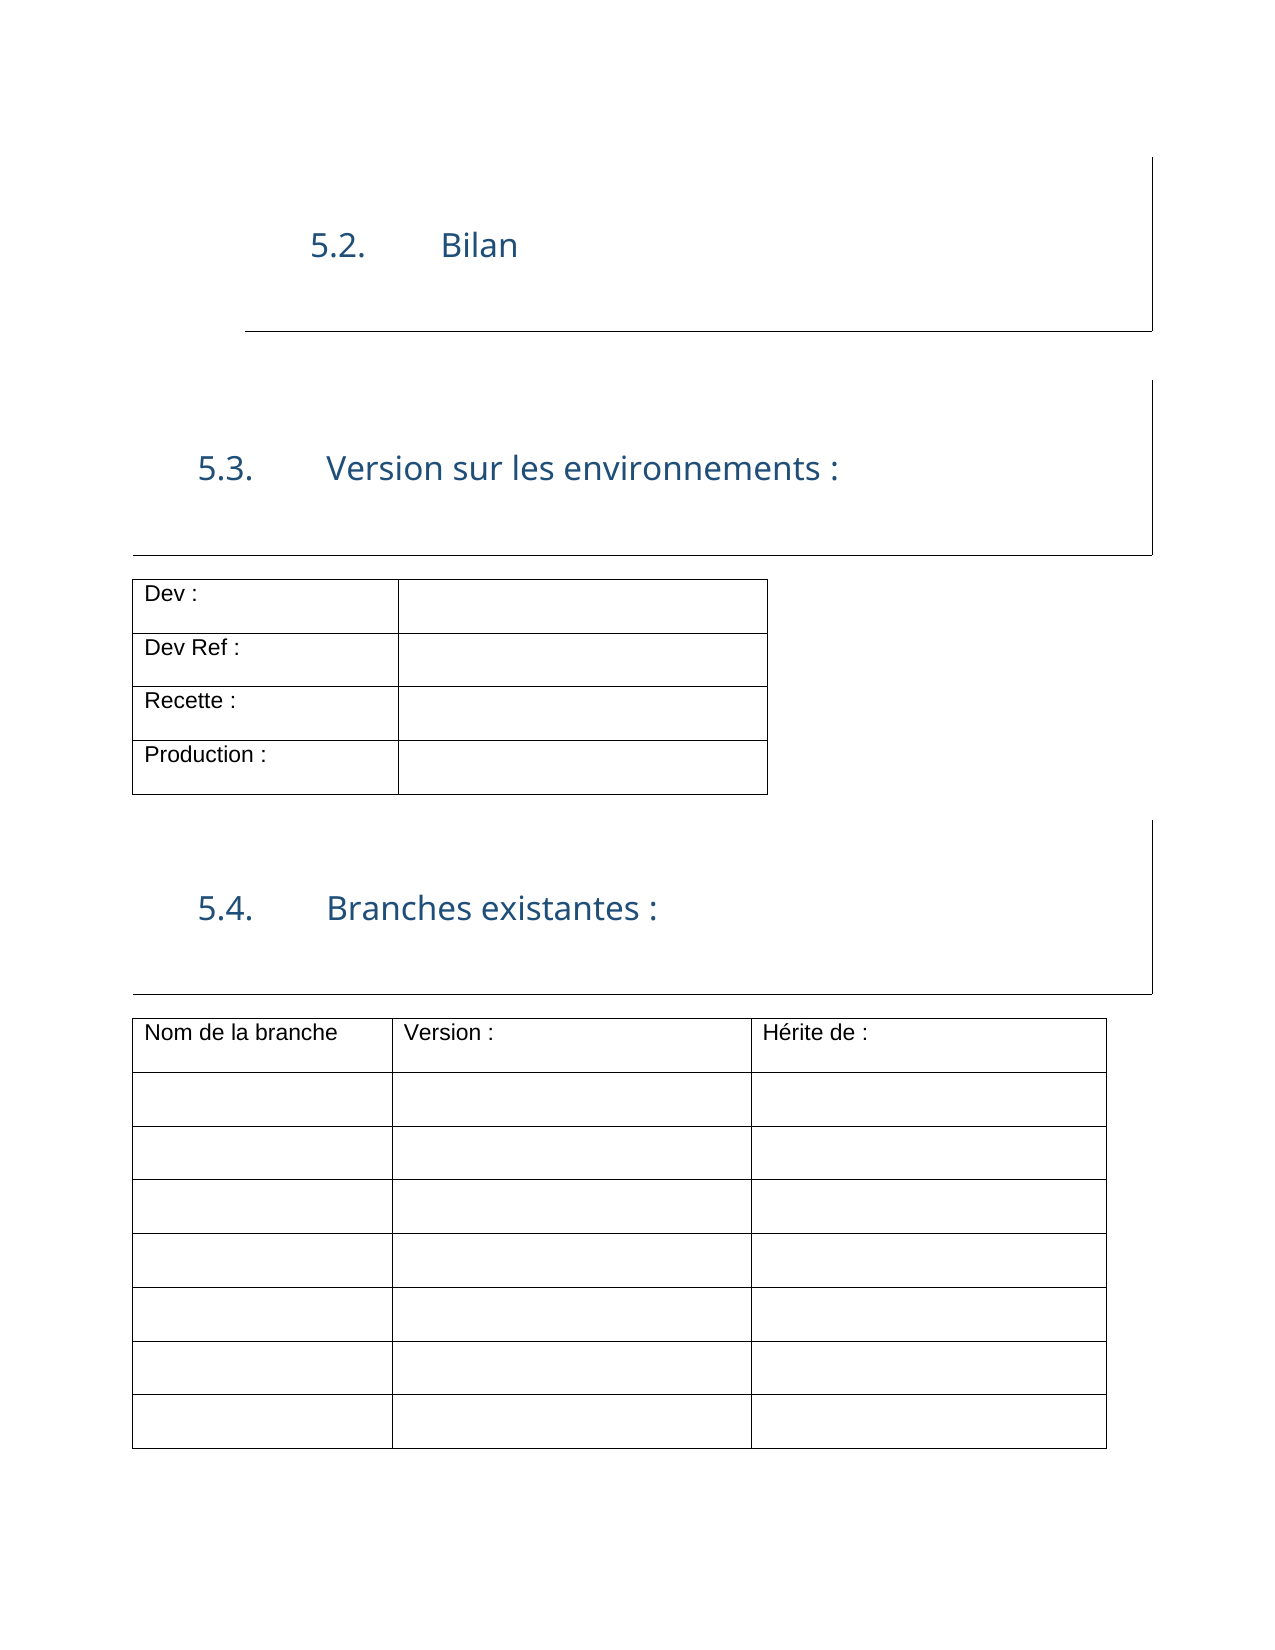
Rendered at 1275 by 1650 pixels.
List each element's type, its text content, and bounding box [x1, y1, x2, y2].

table_cell Production : [133, 741, 398, 794]
table_cell [133, 1288, 392, 1341]
table_cell [133, 1234, 392, 1287]
table_header Nom de la branche [133, 1019, 392, 1072]
table_cell [752, 1073, 1106, 1126]
table_header Dev : [133, 580, 398, 632]
table_cell [752, 1342, 1106, 1394]
table_cell [133, 1180, 392, 1233]
table_cell [752, 1127, 1106, 1179]
subtitle Version sur les environnements : [133, 380, 1152, 555]
table_cell [399, 687, 767, 740]
table_cell [399, 741, 767, 794]
table_cell [133, 1342, 392, 1394]
table_header Version : [393, 1019, 751, 1072]
table_cell [133, 1073, 392, 1126]
table_cell [133, 1395, 392, 1448]
table_cell [393, 1234, 751, 1287]
table_cell [393, 1288, 751, 1341]
table_cell [393, 1073, 751, 1126]
subtitle Branches existantes : [133, 820, 1152, 994]
table_cell [133, 1127, 392, 1179]
table_cell Recette : [133, 687, 398, 740]
table_cell Dev Ref : [133, 634, 398, 686]
table_cell [752, 1288, 1106, 1341]
table_cell [393, 1127, 751, 1179]
table_cell [393, 1342, 751, 1394]
table_cell [393, 1180, 751, 1233]
table_header [399, 580, 767, 632]
table_cell [752, 1234, 1106, 1287]
table_cell [752, 1180, 1106, 1233]
subtitle Bilan [245, 157, 1152, 331]
table_cell [399, 634, 767, 686]
table_cell [393, 1395, 751, 1448]
table_cell [752, 1395, 1106, 1448]
table_header Hérite de : [752, 1019, 1106, 1072]
